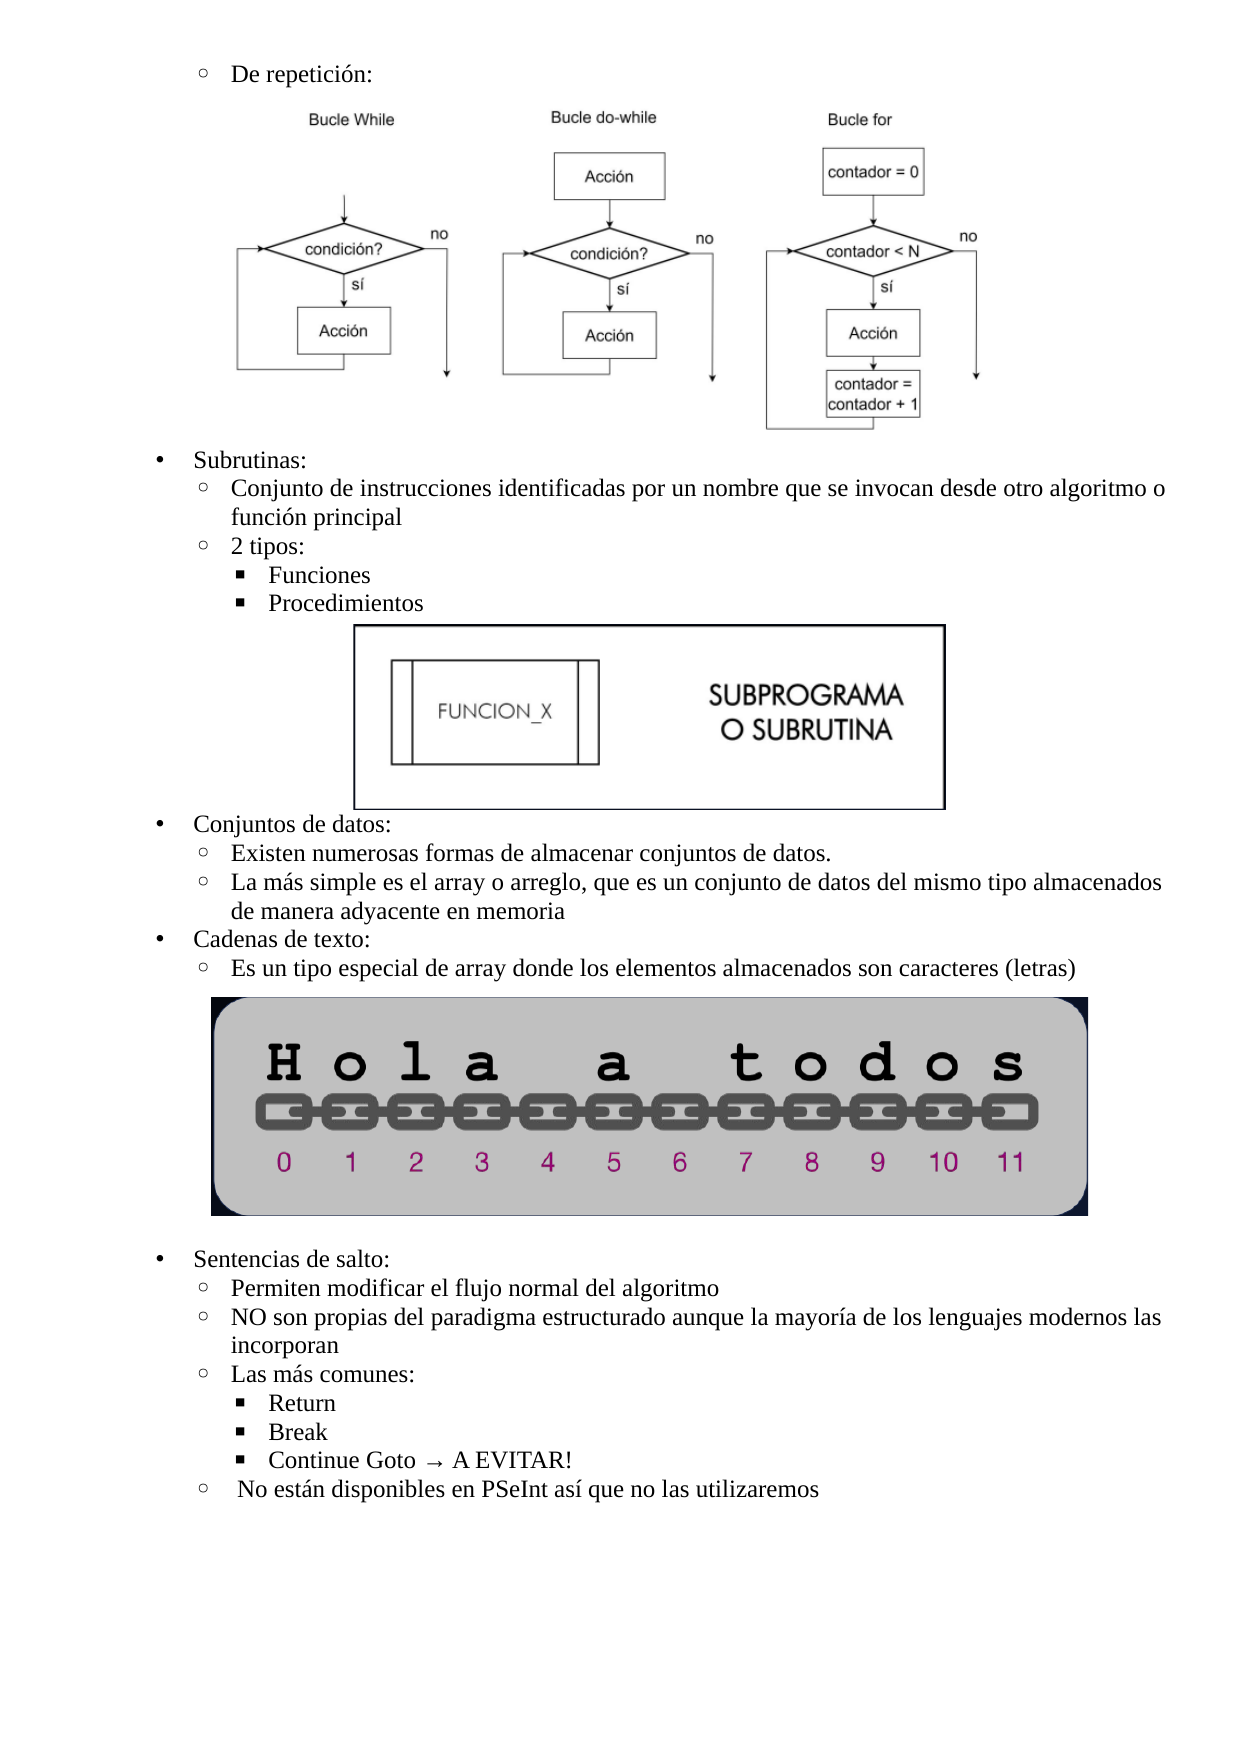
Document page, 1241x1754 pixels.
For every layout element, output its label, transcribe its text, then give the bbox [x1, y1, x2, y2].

picture [211, 997, 1089, 1216]
list Conjuntos de datos: [156, 617, 1181, 838]
list Return [231, 1388, 1181, 1417]
list Permiten modificar el flujo normal del algoritmo [193, 1273, 1181, 1302]
list Procedimientos [231, 588, 1181, 617]
list Cadenas de texto: [156, 924, 1181, 953]
list Continue Goto → A EVITAR! [231, 1445, 1181, 1474]
list NO son propias del paradigma estructurado aunque la mayoría de los lenguajes modernos las incorporan [193, 1302, 1181, 1359]
list 2 tipos: [193, 531, 1181, 560]
list Conjunto de instrucciones identificadas por un nombre que se invocan desde otro algoritmo o función principal [193, 473, 1181, 531]
list Break [231, 1417, 1181, 1445]
picture [353, 624, 946, 810]
list No están disponibles en PSeInt así que no las utilizaremos [193, 1474, 1181, 1503]
list Subrutinas: [156, 88, 1181, 473]
list Es un tipo especial de array donde los elementos almacenados son caracteres (letras) [193, 953, 1181, 982]
list Sentencias de salto: [156, 1244, 1181, 1273]
list La más simple es el array o arreglo, que es un conjunto de datos del mismo tipo almacenados de manera adyacente en memoria [193, 867, 1181, 924]
list Funciones [231, 560, 1181, 588]
list Existen numerosas formas de almacenar conjuntos de datos. [193, 838, 1181, 867]
list Las más comunes: [193, 1359, 1181, 1388]
picture [233, 99, 989, 445]
list De repetición: [193, 59, 1181, 88]
